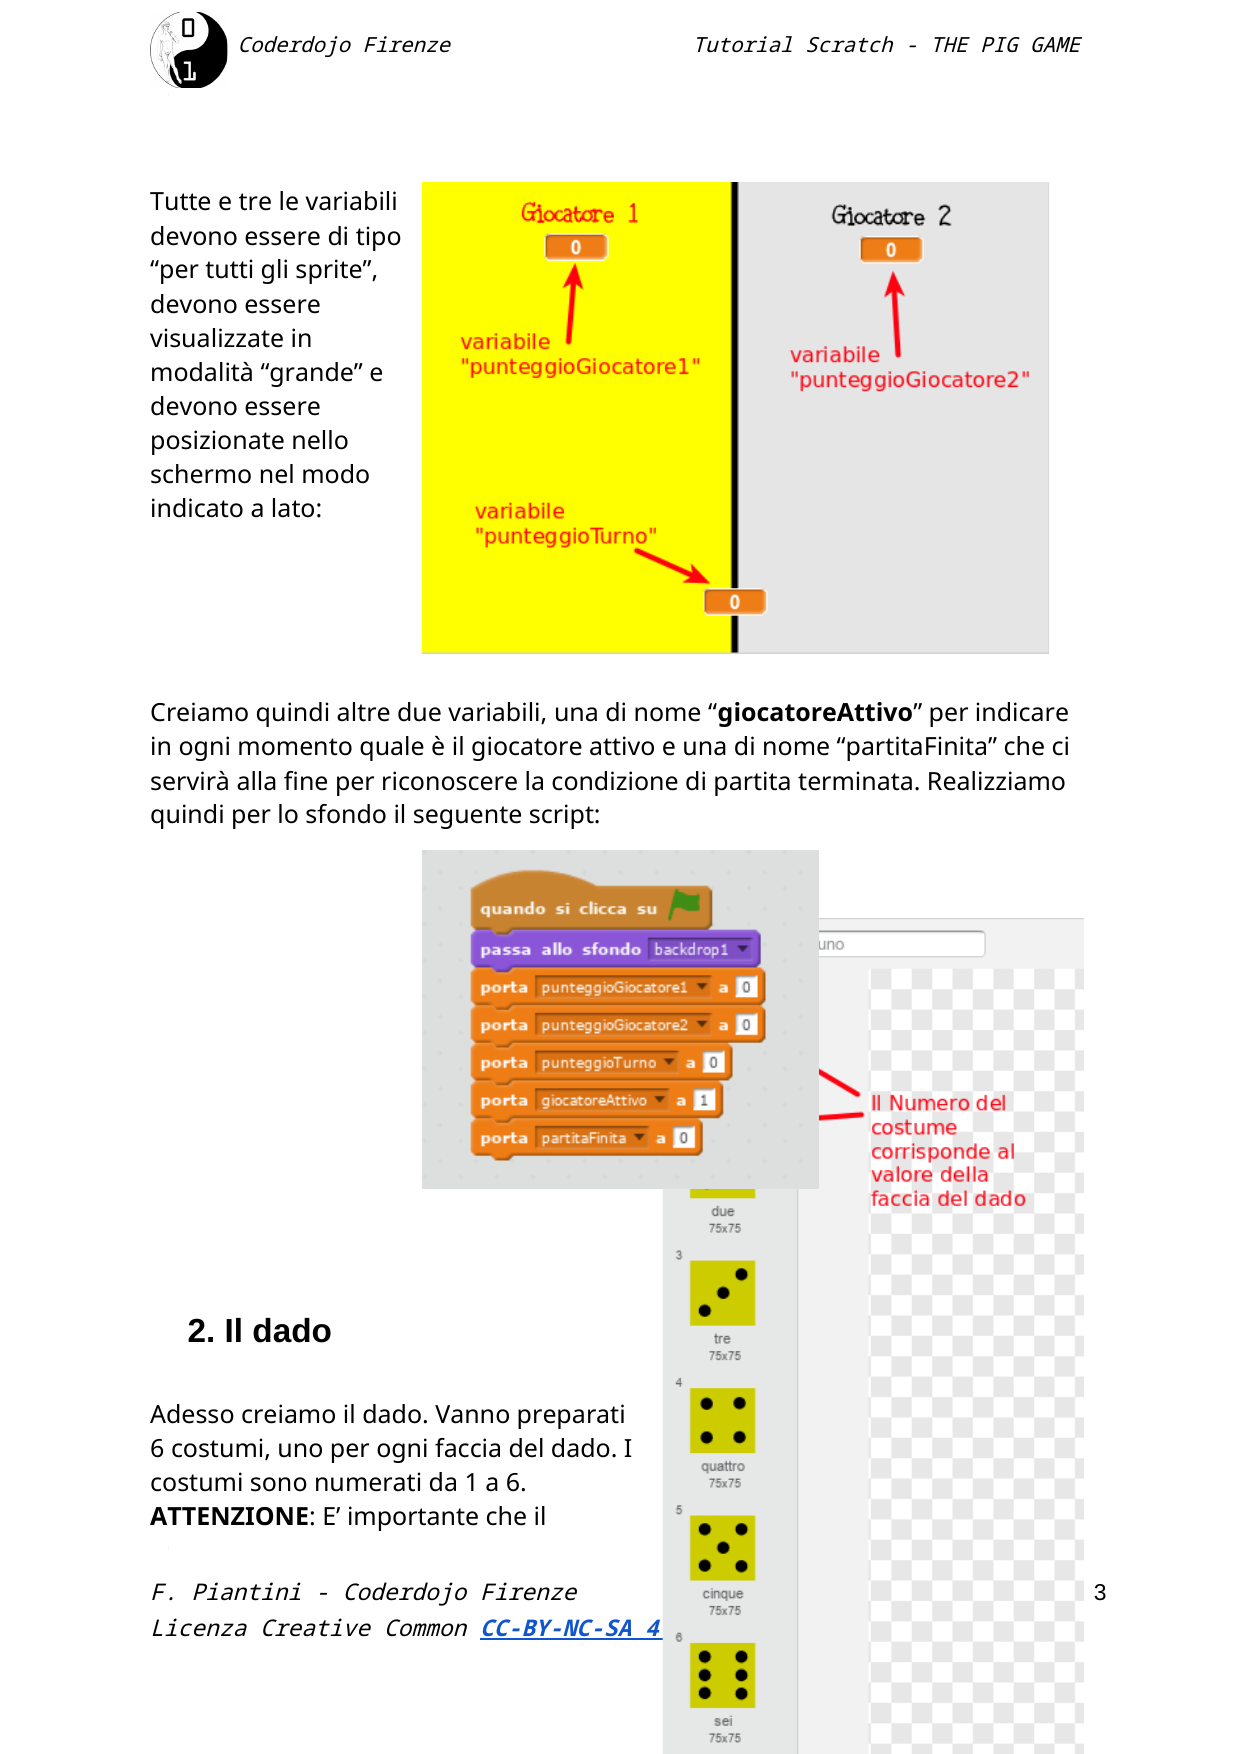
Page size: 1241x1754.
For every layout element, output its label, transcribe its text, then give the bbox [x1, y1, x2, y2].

picture [421, 182, 1050, 654]
picture [150, 12, 228, 88]
subtitle [1084, 1312, 1090, 1350]
text Tutte e tre le variabili devono essere di tipo “per tutti gli sprite”, devono essere visualizzate in modalità “grande” e devono essere posizionate nello schermo nel modo indicato a lato: [150, 184, 421, 525]
text [1050, 184, 1090, 525]
text Creiamo quindi altre due variabili, una di nome “giocatoreAttivo” per indicare in ogni momento quale è il giocatore attivo e una di nome “partitaFinita” che ci servirà alla fine per riconoscere la condizione di partita terminata. Realizziamo quindi per lo sfondo il seguente script: [150, 695, 1090, 831]
text Adesso creiamo il dado. Vanno preparati 6 costumi, uno per ogni faccia del dado. I costumi sono numerati da 1 a 6. ATTENZIONE: E’ importante che il [150, 1397, 662, 1533]
picture [421, 850, 1084, 1754]
subtitle 2. Il dado [187, 1312, 662, 1350]
